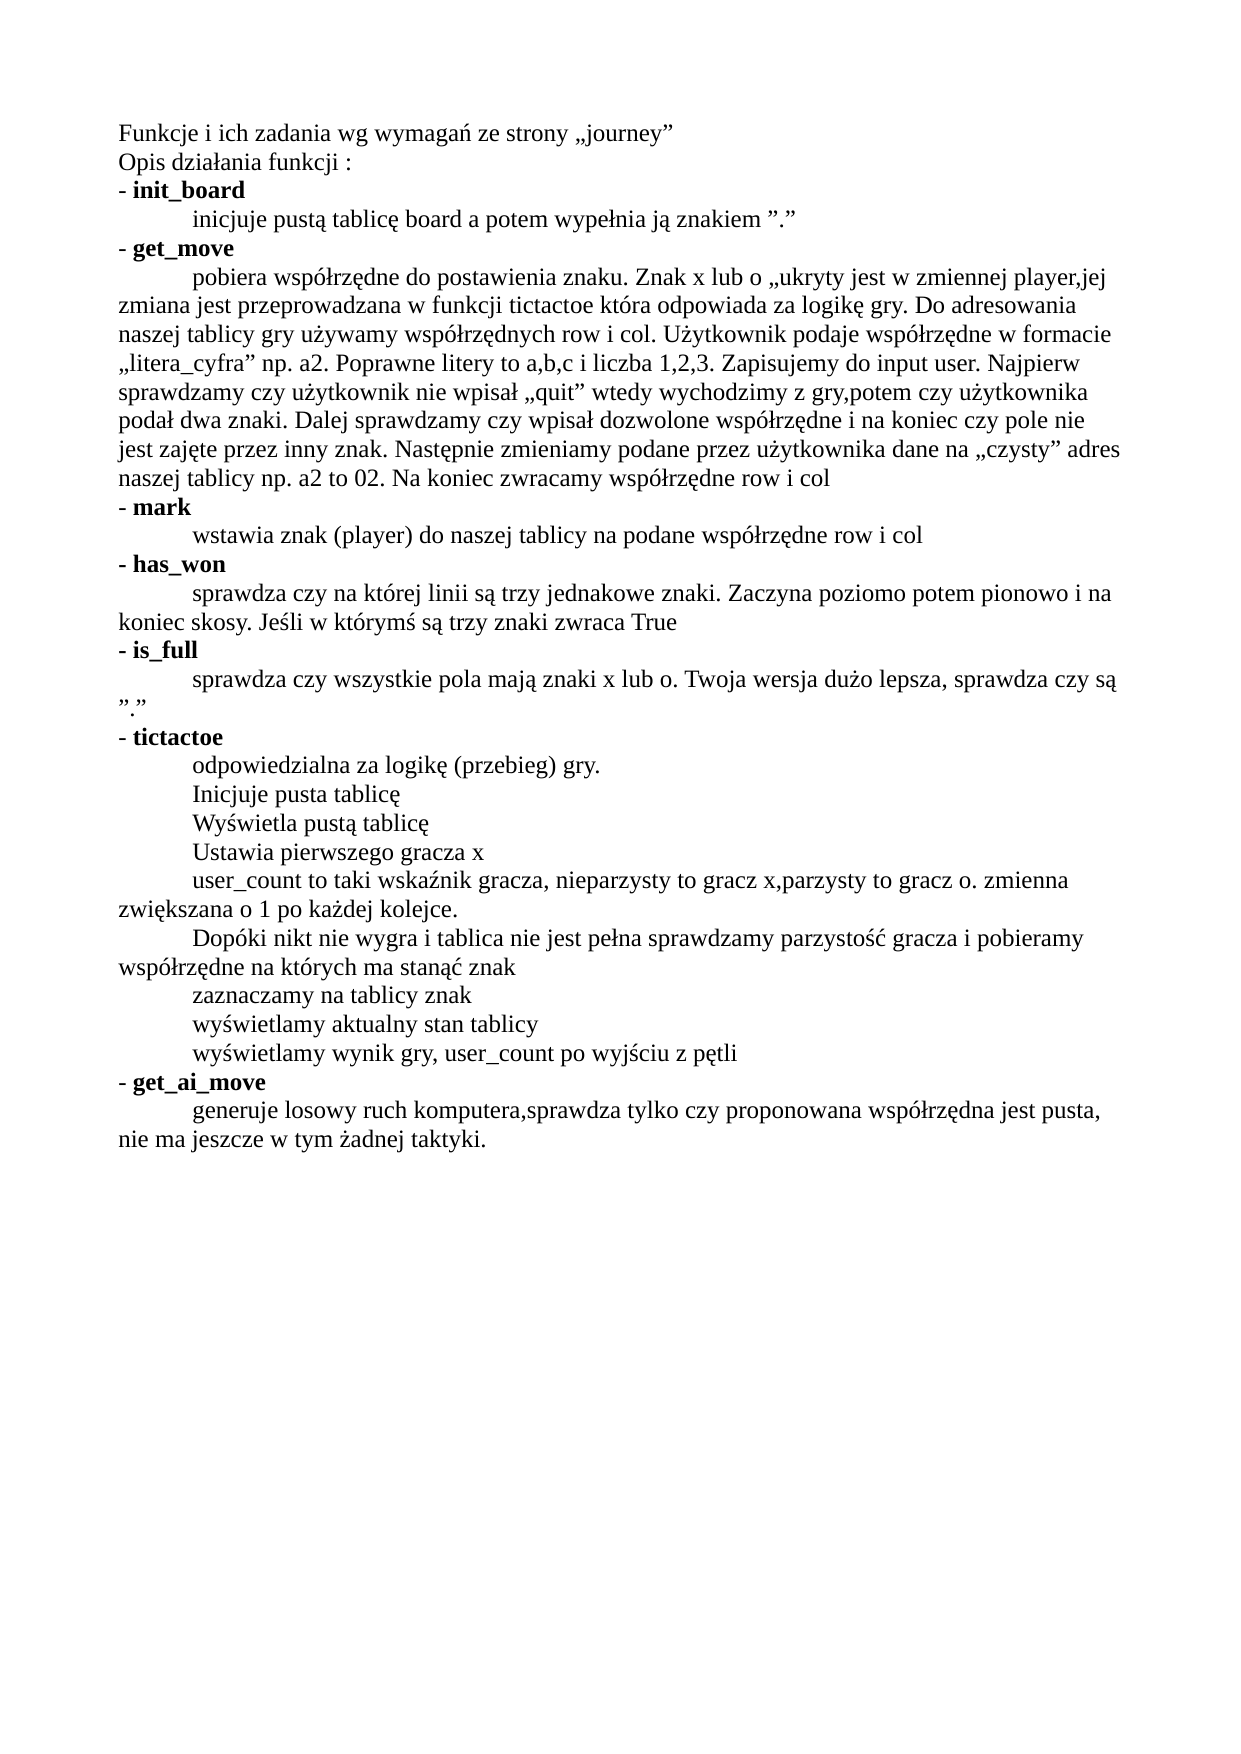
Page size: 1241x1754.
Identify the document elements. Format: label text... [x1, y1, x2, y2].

text Wyświetla pustą tablicę [118, 808, 1122, 837]
text sprawdza czy wszystkie pola mają znaki x lub o. Twoja wersja dużo lepsza, sprawdza czy są ”.” [118, 664, 1122, 722]
text odpowiedzialna za logikę (przebieg) gry. [118, 751, 1122, 779]
text wyświetlamy wynik gry, user_count po wyjściu z pętli [118, 1038, 1122, 1067]
text sprawdza czy na której linii są trzy jednakowe znaki. Zaczyna poziomo potem pionowo i na koniec skosy. Jeśli w którymś są trzy znaki zwraca True [118, 578, 1122, 636]
text - get_ai_move [118, 1067, 1122, 1096]
text zaznaczamy na tablicy znak [118, 981, 1122, 1009]
text wyświetlamy aktualny stan tablicy [118, 1009, 1122, 1038]
text user_count to taki wskaźnik gracza, nieparzysty to gracz x,parzysty to gracz o. zmienna zwiększana o 1 po każdej kolejce. [118, 866, 1122, 923]
text - init_board [118, 176, 1122, 204]
text wstawia znak (player) do naszej tablicy na podane współrzędne row i col [118, 521, 1122, 549]
text Dopóki nikt nie wygra i tablica nie jest pełna sprawdzamy parzystość gracza i pobieramy współrzędne na których ma stanąć znak [118, 923, 1122, 981]
text - mark [118, 492, 1122, 521]
text pobiera współrzędne do postawienia znaku. Znak x lub o „ukryty jest w zmiennej player,jej zmiana jest przeprowadzana w funkcji tictactoe która odpowiada za logikę gry. Do adresowania naszej tablicy gry używamy współrzędnych row i col. Użytkownik podaje współrzędne w formacie „litera_cyfra” np. a2. Poprawne litery to a,b,c i liczba 1,2,3. Zapisujemy do input user. Najpierw sprawdzamy czy użytkownik nie wpisał „quit” wtedy wychodzimy z gry,potem czy użytkownika podał dwa znaki. Dalej sprawdzamy czy wpisał dozwolone współrzędne i na koniec czy pole nie jest zajęte przez inny znak. Następnie zmieniamy podane przez użytkownika dane na „czysty” adres naszej tablicy np. a2 to 02. Na koniec zwracamy współrzędne row i col [118, 262, 1122, 492]
text - has_won [118, 549, 1122, 578]
text - tictactoe [118, 722, 1122, 751]
text - is_full [118, 636, 1122, 664]
text inicjuje pustą tablicę board a potem wypełnia ją znakiem ”.” [118, 204, 1122, 233]
text - get_move [118, 233, 1122, 262]
text generuje losowy ruch komputera,sprawdza tylko czy proponowana współrzędna jest pusta, nie ma jeszcze w tym żadnej taktyki. [118, 1096, 1122, 1153]
text Ustawia pierwszego gracza x [118, 837, 1122, 866]
text Opis działania funkcji : [118, 147, 1122, 176]
text Funkcje i ich zadania wg wymagań ze strony „journey” [118, 118, 1122, 147]
text Inicjuje pusta tablicę [118, 779, 1122, 808]
